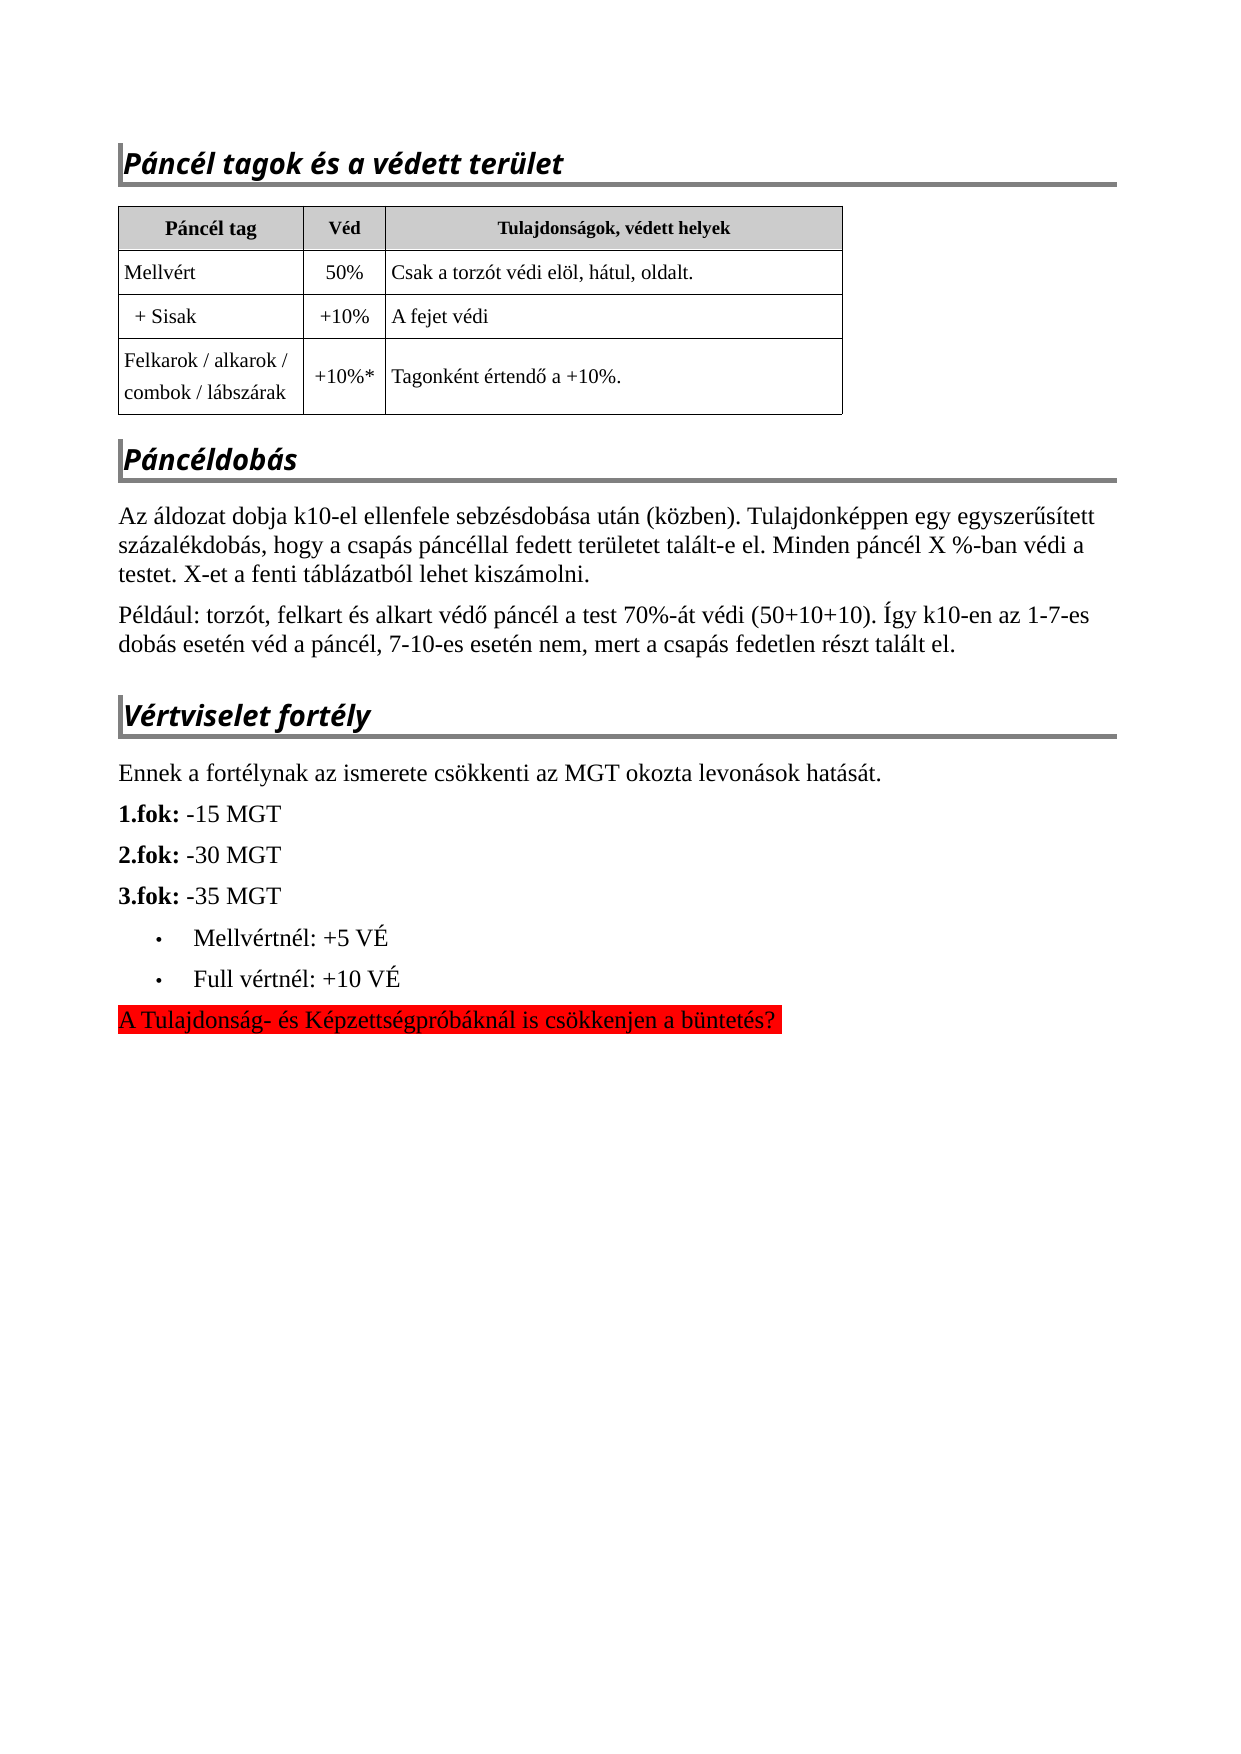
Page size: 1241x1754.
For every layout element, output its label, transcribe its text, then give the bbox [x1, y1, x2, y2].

text Az áldozat dobja k10-el ellenfele sebzésdobása után (közben). Tulajdonképpen egy egyszerűsített százalékdobás, hogy a csapás páncéllal fedett területet talált-e el. Minden páncél X %-ban védi a testet. X-et a fenti táblázatból lehet kiszámolni. [118, 501, 1122, 588]
text A Tulajdonság- és Képzettségpróbáknál is csökkenjen a büntetés? [118, 1005, 1122, 1034]
text Ennek a fortélynak az ismerete csökkenti az MGT okozta levonások hatását. [118, 758, 1122, 786]
table_cell Felkarok / alkarok / combok / lábszárak [119, 339, 303, 414]
table_cell +10%* [304, 339, 385, 414]
table_cell Tagonként értendő a +10%. [386, 339, 842, 414]
list Full vértnél: +10 VÉ [156, 964, 1122, 993]
subtitle Páncéldobás [123, 439, 1122, 478]
table_cell Csak a torzót védi elöl, hátul, oldalt. [386, 251, 842, 293]
table_cell + Sisak [119, 295, 303, 337]
text 3.fok: -35 MGT [118, 881, 1122, 910]
table_header Tulajdonságok, védett helyek [386, 207, 842, 249]
table_cell 50% [304, 251, 385, 293]
table_cell Mellvért [119, 251, 303, 293]
text 2.fok: -30 MGT [118, 840, 1122, 869]
list Mellvértnél: +5 VÉ [156, 923, 1122, 951]
text Például: torzót, felkart és alkart védő páncél a test 70%-át védi (50+10+10). Így k10-en az 1-7-es dobás esetén véd a páncél, 7-10-es esetén nem, mert a csapás fedetlen részt talált el. [118, 600, 1122, 658]
subtitle Páncél tagok és a védett terület [123, 143, 1122, 183]
table_cell A fejet védi [386, 295, 842, 337]
subtitle Vértviselet fortély [123, 695, 1122, 735]
table_header Véd [304, 207, 385, 249]
text 1.fok: -15 MGT [118, 799, 1122, 828]
table_cell +10% [304, 295, 385, 337]
table_header Páncél tag [119, 207, 303, 249]
